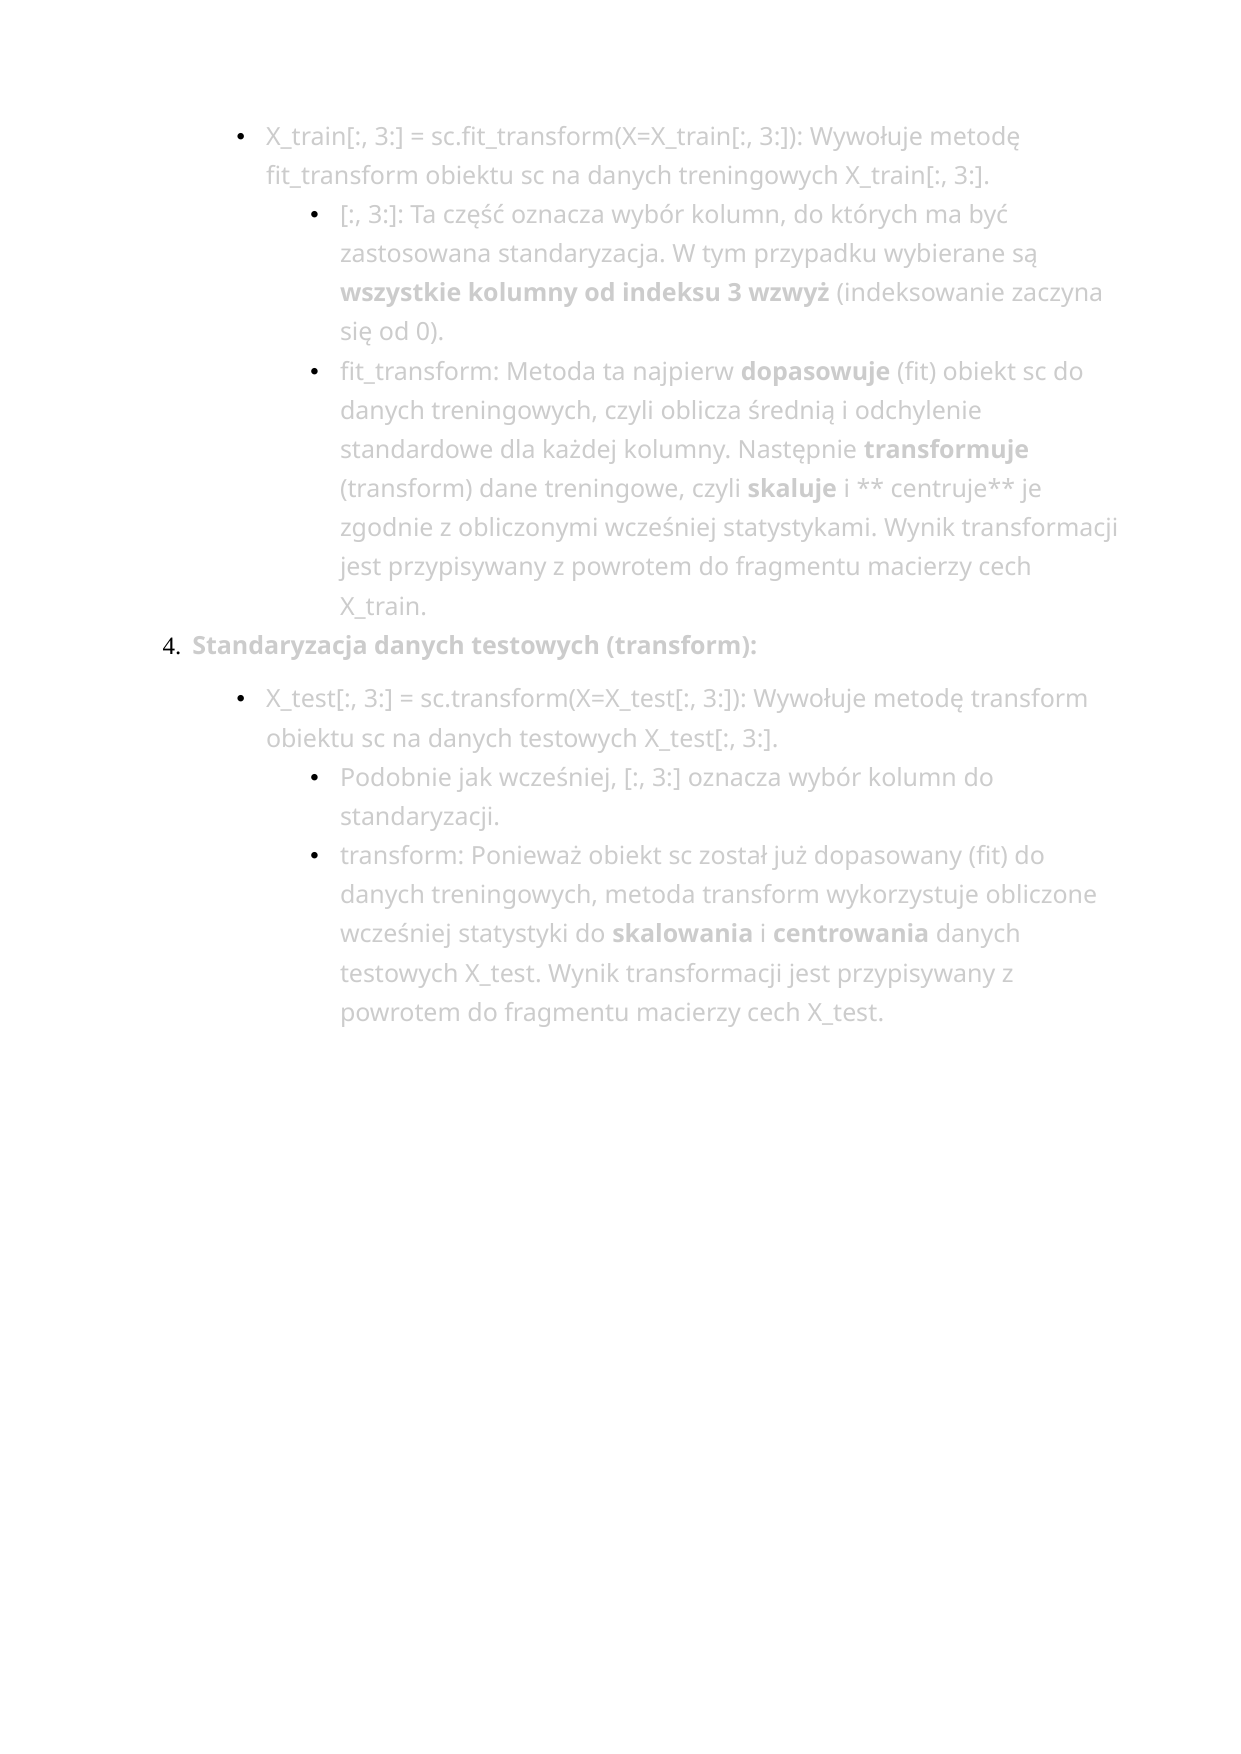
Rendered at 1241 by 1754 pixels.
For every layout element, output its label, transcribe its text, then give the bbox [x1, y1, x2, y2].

list fit_transform: Metoda ta najpierw dopasowuje (fit) obiekt sc do danych treningowych, czyli oblicza średnią i odchylenie standardowe dla każdej kolumny. Następnie transformuje (transform) dane treningowe, czyli skaluje i ** centruje** je zgodnie z obliczonymi wcześniej statystykami. Wynik transformacji jest przypisywany z powrotem do fragmentu macierzy cech X_train. [310, 353, 1122, 622]
list [:, 3:]: Ta część oznacza wybór kolumn, do których ma być zastosowana standaryzacja. W tym przypadku wybierane są wszystkie kolumny od indeksu 3 wzwyż (indeksowanie zaczyna się od 0). [310, 196, 1122, 348]
list Standaryzacja danych testowych (transform): [162, 627, 1122, 661]
list X_train[:, 3:] = sc.fit_transform(X=X_train[:, 3:]): Wywołuje metodę fit_transform obiektu sc na danych treningowych X_train[:, 3:]. [236, 118, 1122, 191]
list X_test[:, 3:] = sc.transform(X=X_test[:, 3:]): Wywołuje metodę transform obiektu sc na danych testowych X_test[:, 3:]. [236, 681, 1122, 754]
list transform: Ponieważ obiekt sc został już dopasowany (fit) do danych treningowych, metoda transform wykorzystuje obliczone wcześniej statystyki do skalowania i centrowania danych testowych X_test. Wynik transformacji jest przypisywany z powrotem do fragmentu macierzy cech X_test. [310, 838, 1122, 1028]
list Podobnie jak wcześniej, [:, 3:] oznacza wybór kolumn do standaryzacji. [310, 759, 1122, 833]
